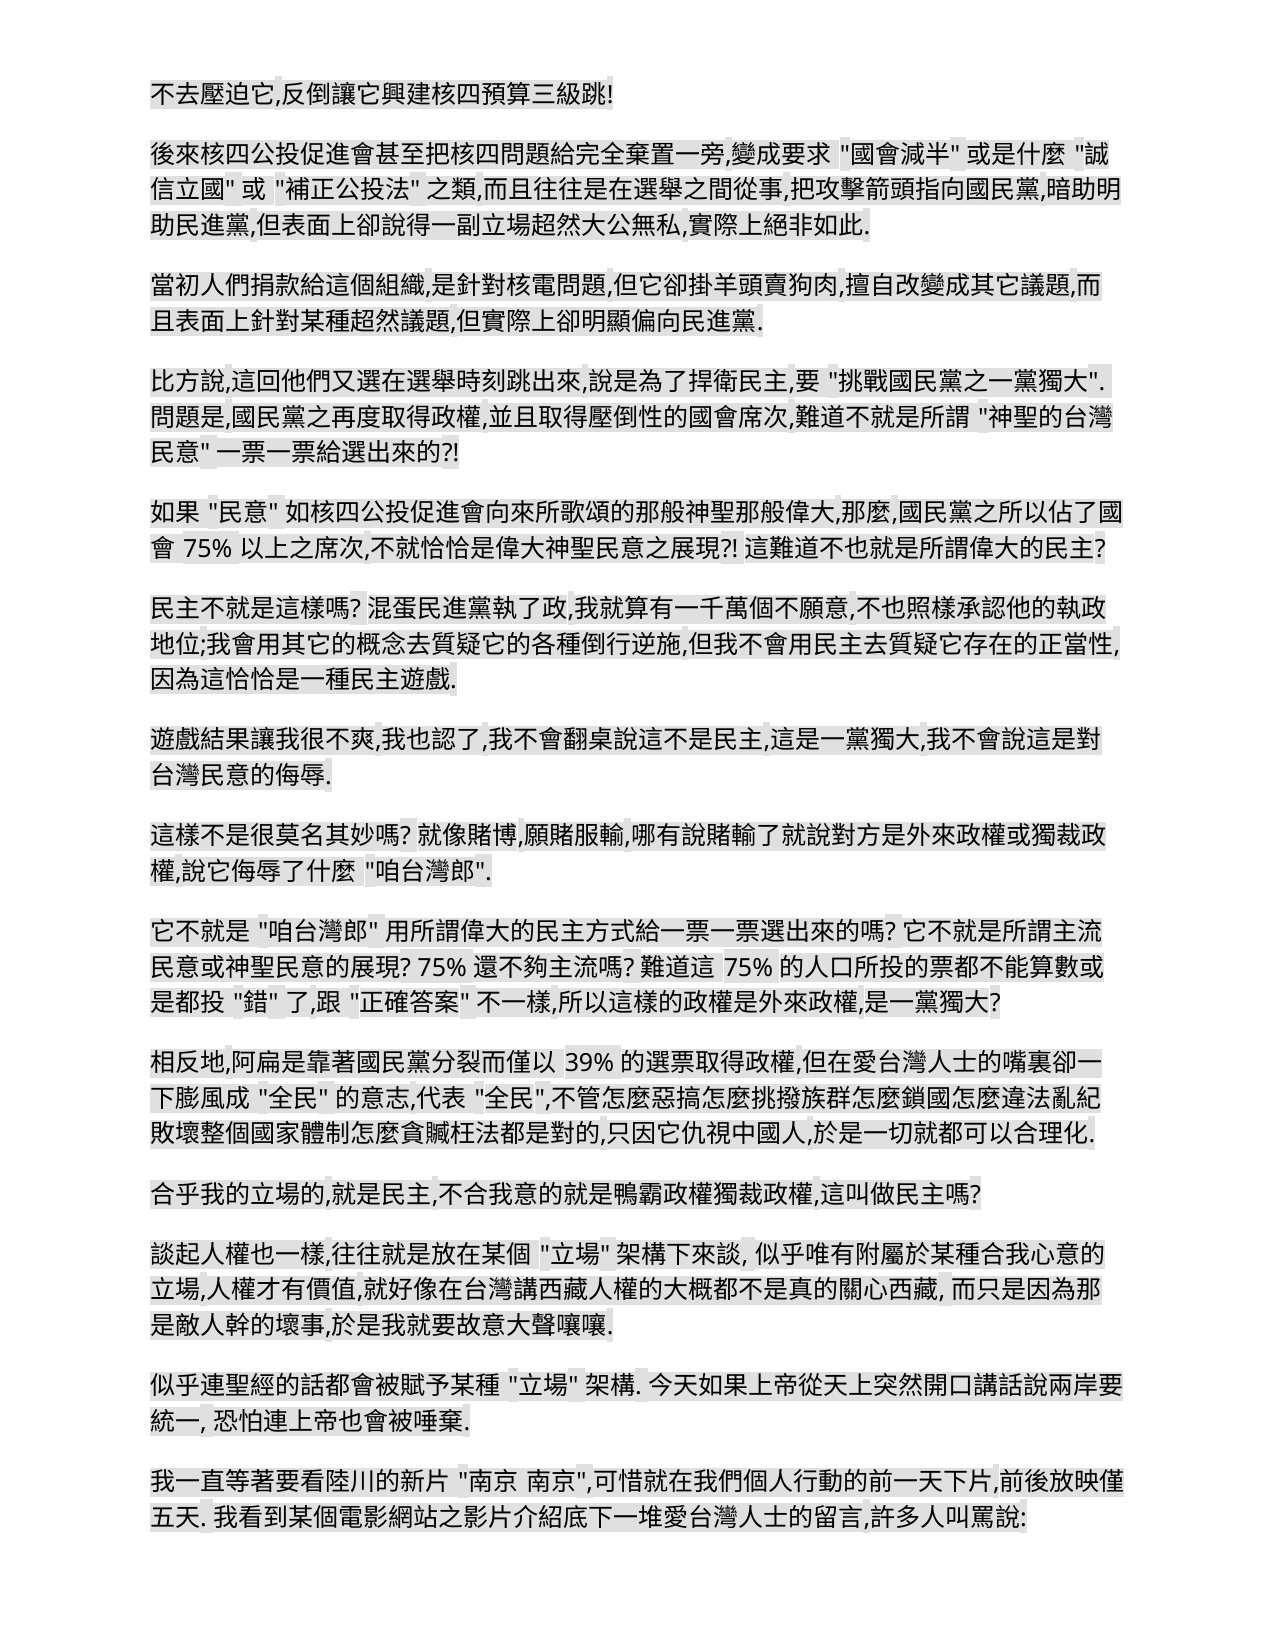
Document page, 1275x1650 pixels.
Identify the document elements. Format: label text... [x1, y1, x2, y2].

text 這樣不是很莫名其妙嗎? 就像賭博,願賭服輸,哪有說賭輸了就說對方是外來政權或獨裁政權,說它侮辱了什麼 "咱台灣郎". [150, 817, 1125, 887]
text 我一直等著要看陸川的新片 "南京 南京",可惜就在我們個人行動的前一天下片,前後放映僅五天. 我看到某個電影網站之影片介紹底下一堆愛台灣人士的留言,許多人叫罵說: [150, 1462, 1125, 1533]
text 似乎連聖經的話都會被賦予某種 "立場" 架構. 今天如果上帝從天上突然開口講話說兩岸要統一, 恐怕連上帝也會被唾棄. [150, 1367, 1125, 1437]
text 如果 "民意" 如核四公投促進會向來所歌頌的那般神聖那般偉大,那麼,國民黨之所以佔了國會 75% 以上之席次,不就恰恰是偉大神聖民意之展現?! 這難道不也就是所謂偉大的民主? [150, 494, 1125, 564]
text 相反地,阿扁是靠著國民黨分裂而僅以 39% 的選票取得政權,但在愛台灣人士的嘴裏卻一下膨風成 "全民" 的意志,代表 "全民",不管怎麼惡搞怎麼挑撥族群怎麼鎖國怎麼違法亂紀敗壞整個國家體制怎麼貪贓枉法都是對的,只因它仇視中國人,於是一切就都可以合理化. [150, 1044, 1125, 1150]
text 遊戲結果讓我很不爽,我也認了,我不會翻桌說這不是民主,這是一黨獨大,我不會說這是對台灣民意的侮辱. [150, 721, 1125, 792]
text 談起人權也一樣,往往就是放在某個 "立場" 架構下來談, 似乎唯有附屬於某種合我心意的立場,人權才有價值,就好像在台灣講西藏人權的大概都不是真的關心西藏, 而只是因為那是敵人幹的壞事,於是我就要故意大聲嚷嚷. [150, 1235, 1125, 1342]
text 不去壓迫它,反倒讓它興建核四預算三級跳! [150, 75, 1125, 110]
text 比方說,這回他們又選在選舉時刻跳出來,說是為了捍衛民主,要 "挑戰國民黨之一黨獨大". 問題是,國民黨之再度取得政權,並且取得壓倒性的國會席次,難道不就是所謂 "神聖的台灣民意" 一票一票給選出來的?! [150, 362, 1125, 469]
text 合乎我的立場的,就是民主,不合我意的就是鴨霸政權獨裁政權,這叫做民主嗎? [150, 1175, 1125, 1210]
text 當初人們捐款給這個組織,是針對核電問題,但它卻掛羊頭賣狗肉,擅自改變成其它議題,而且表面上針對某種超然議題,但實際上卻明顯偏向民進黨. [150, 267, 1125, 337]
text 後來核四公投促進會甚至把核四問題給完全棄置一旁,變成要求 "國會減半" 或是什麼 "誠信立國" 或 "補正公投法" 之類,而且往往是在選舉之間從事,把攻擊箭頭指向國民黨,暗助明助民進黨,但表面上卻說得一副立場超然大公無私,實際上絕非如此. [150, 135, 1125, 242]
text 民主不就是這樣嗎? 混蛋民進黨執了政,我就算有一千萬個不願意,不也照樣承認他的執政地位;我會用其它的概念去質疑它的各種倒行逆施,但我不會用民主去質疑它存在的正當性,因為這恰恰是一種民主遊戲. [150, 589, 1125, 696]
text 它不就是 "咱台灣郎" 用所謂偉大的民主方式給一票一票選出來的嗎? 它不就是所謂主流民意或神聖民意的展現? 75% 還不夠主流嗎? 難道這 75% 的人口所投的票都不能算數或是都投 "錯" 了,跟 "正確答案" 不一樣,所以這樣的政權是外來政權,是一黨獨大? [150, 912, 1125, 1019]
